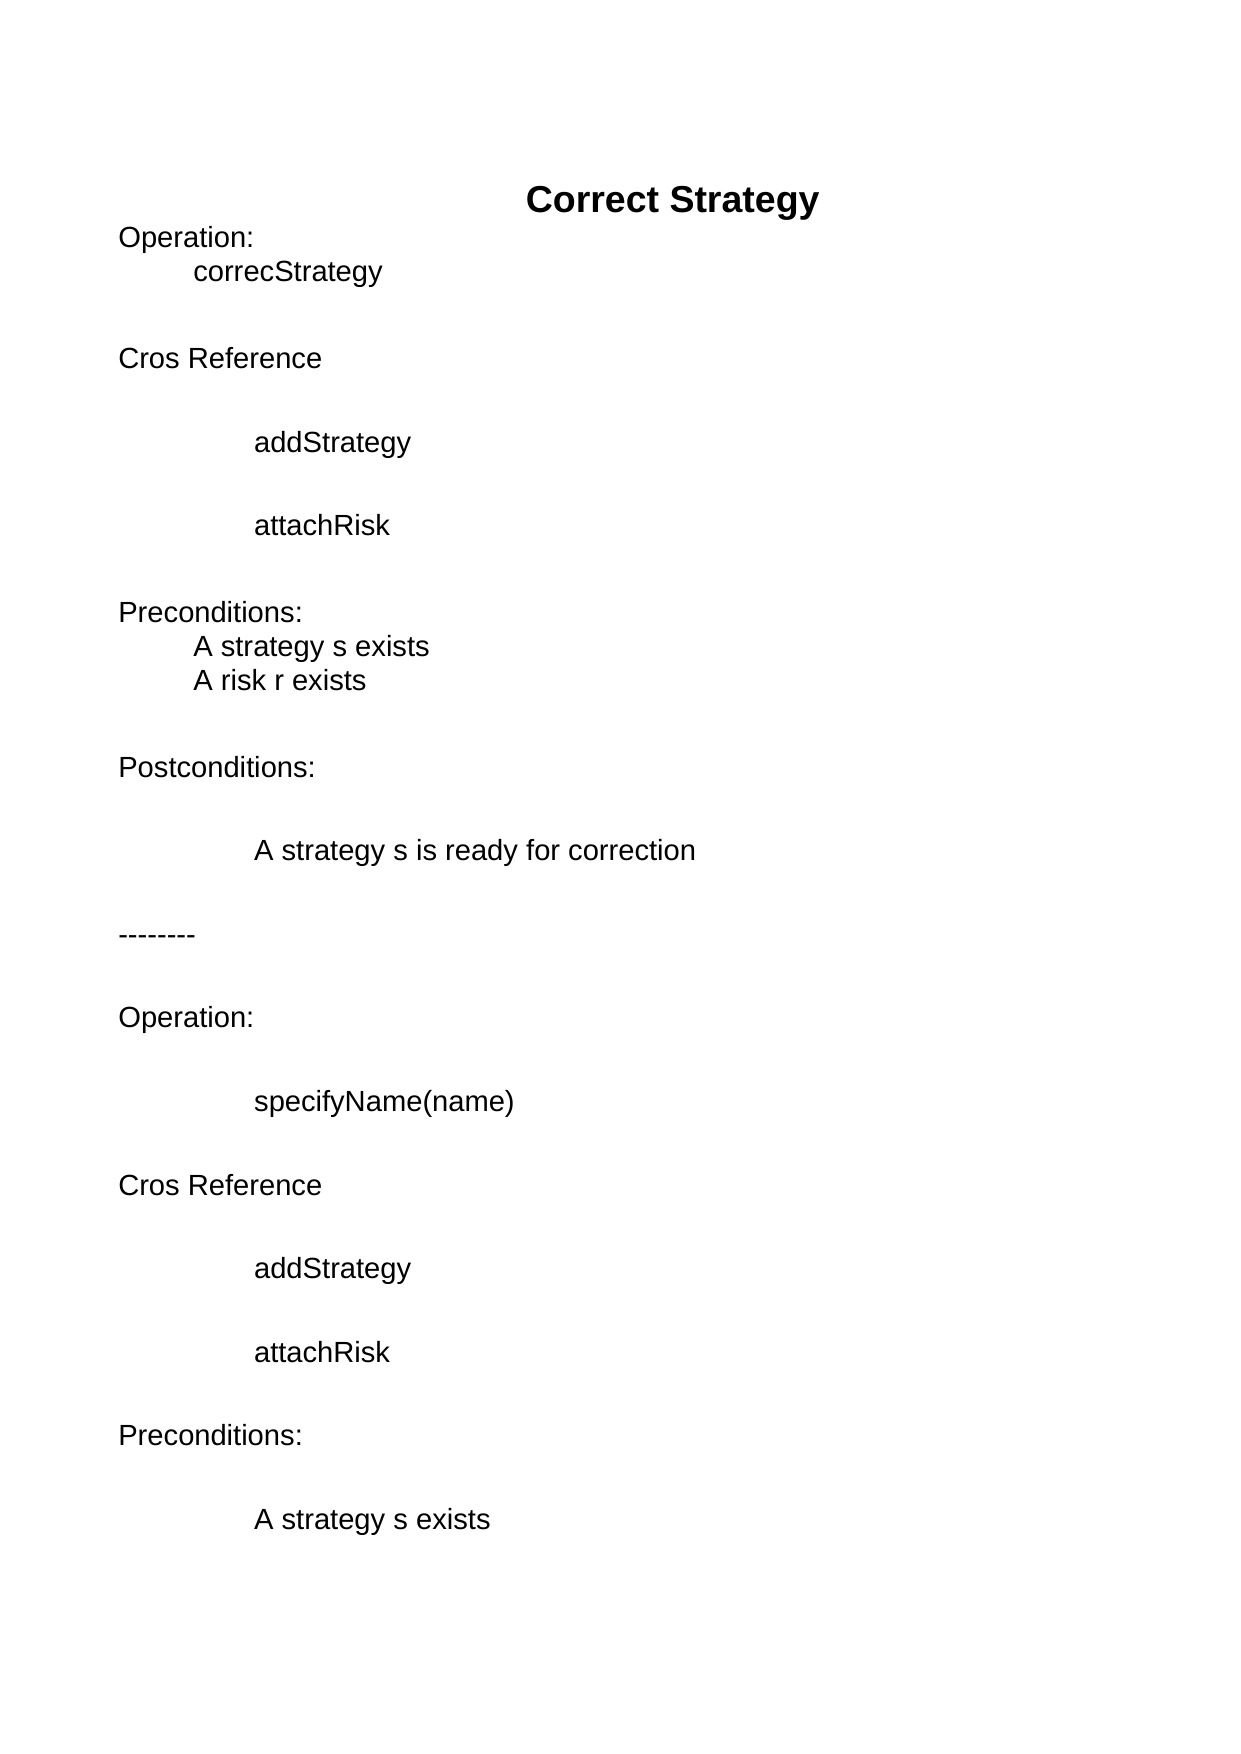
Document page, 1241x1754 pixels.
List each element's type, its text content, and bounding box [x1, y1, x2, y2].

text Operation: [118, 1001, 1122, 1034]
text -------- [118, 917, 1122, 951]
text Cros Reference [118, 341, 1122, 375]
text attachRisk [118, 1335, 1122, 1368]
text attachRisk [118, 508, 1122, 542]
text A risk r exists [118, 663, 1122, 696]
text A strategy s exists [118, 629, 1122, 663]
text specifyName(name) [118, 1084, 1122, 1118]
text Operation: [118, 220, 1122, 254]
text A strategy s is ready for correction [118, 833, 1122, 867]
text addStrategy [118, 425, 1122, 458]
text Preconditions: [118, 1418, 1122, 1452]
text correcStrategy [118, 254, 1122, 287]
text Postconditions: [118, 750, 1122, 783]
text A strategy s exists [118, 1502, 1122, 1535]
text Cros Reference [118, 1168, 1122, 1201]
text Preconditions: [118, 596, 1122, 629]
text Correct Strategy [390, 177, 1122, 220]
text addStrategy [118, 1251, 1122, 1285]
